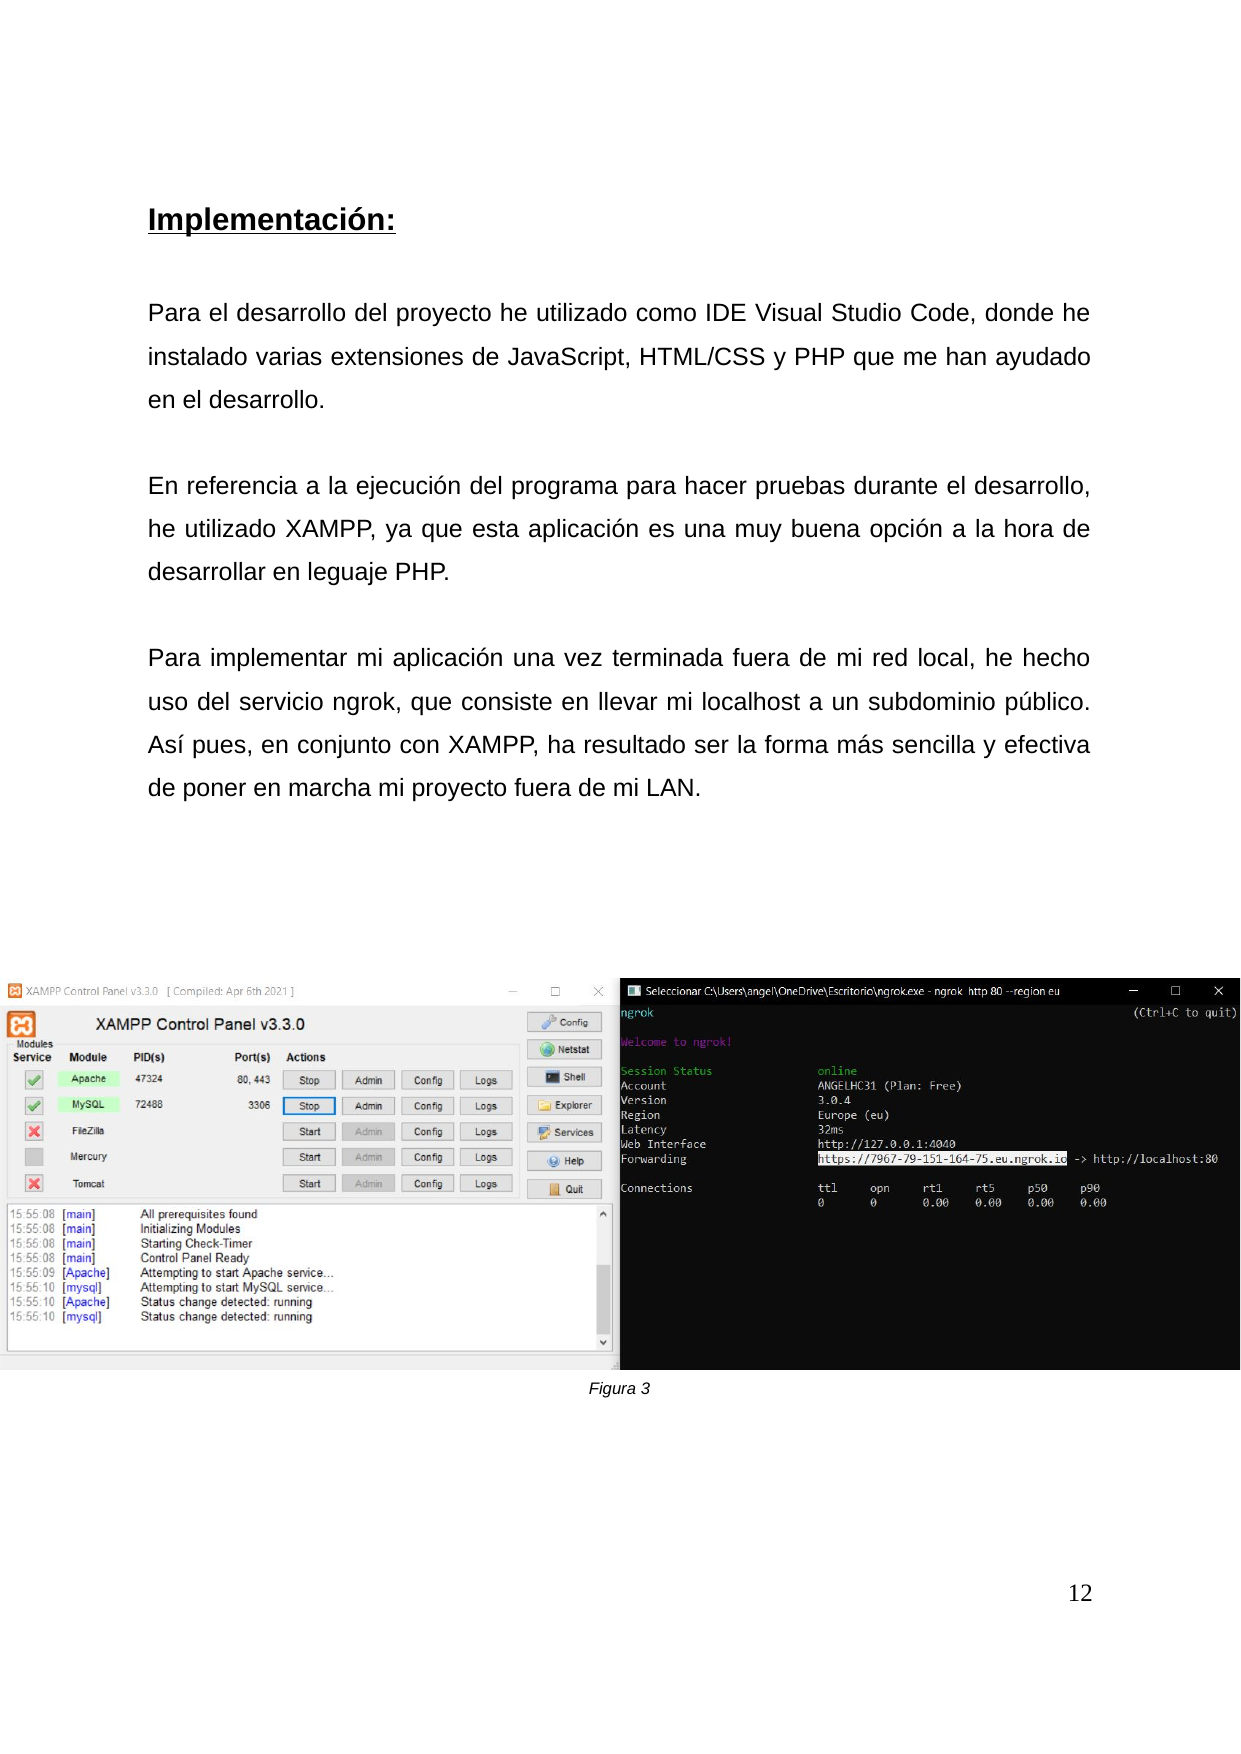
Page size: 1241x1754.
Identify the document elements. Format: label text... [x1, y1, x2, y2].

text Para implementar mi aplicación una vez terminada fuera de mi red local, he hecho uso del servicio ngrok, que consiste en llevar mi localhost a un subdominio público. Así pues, en conjunto con XAMPP, ha resultado ser la forma más sencilla y efectiva de poner en marcha mi proyecto fuera de mi LAN. [148, 643, 1093, 802]
text Implementación: [148, 201, 1093, 237]
picture [0, 978, 1241, 1370]
text En referencia a la ejecución del programa para hacer pruebas durante el desarrollo, he utilizado XAMPP, ya que esta aplicación es una muy buena opción a la hora de desarrollar en leguaje PHP. [148, 471, 1093, 586]
text Figura 3 [148, 1370, 1093, 1398]
text Para el desarrollo del proyecto he utilizado como IDE Visual Studio Code, donde he instalado varias extensiones de JavaScript, HTML/CSS y PHP que me han ayudado en el desarrollo. [148, 298, 1093, 413]
